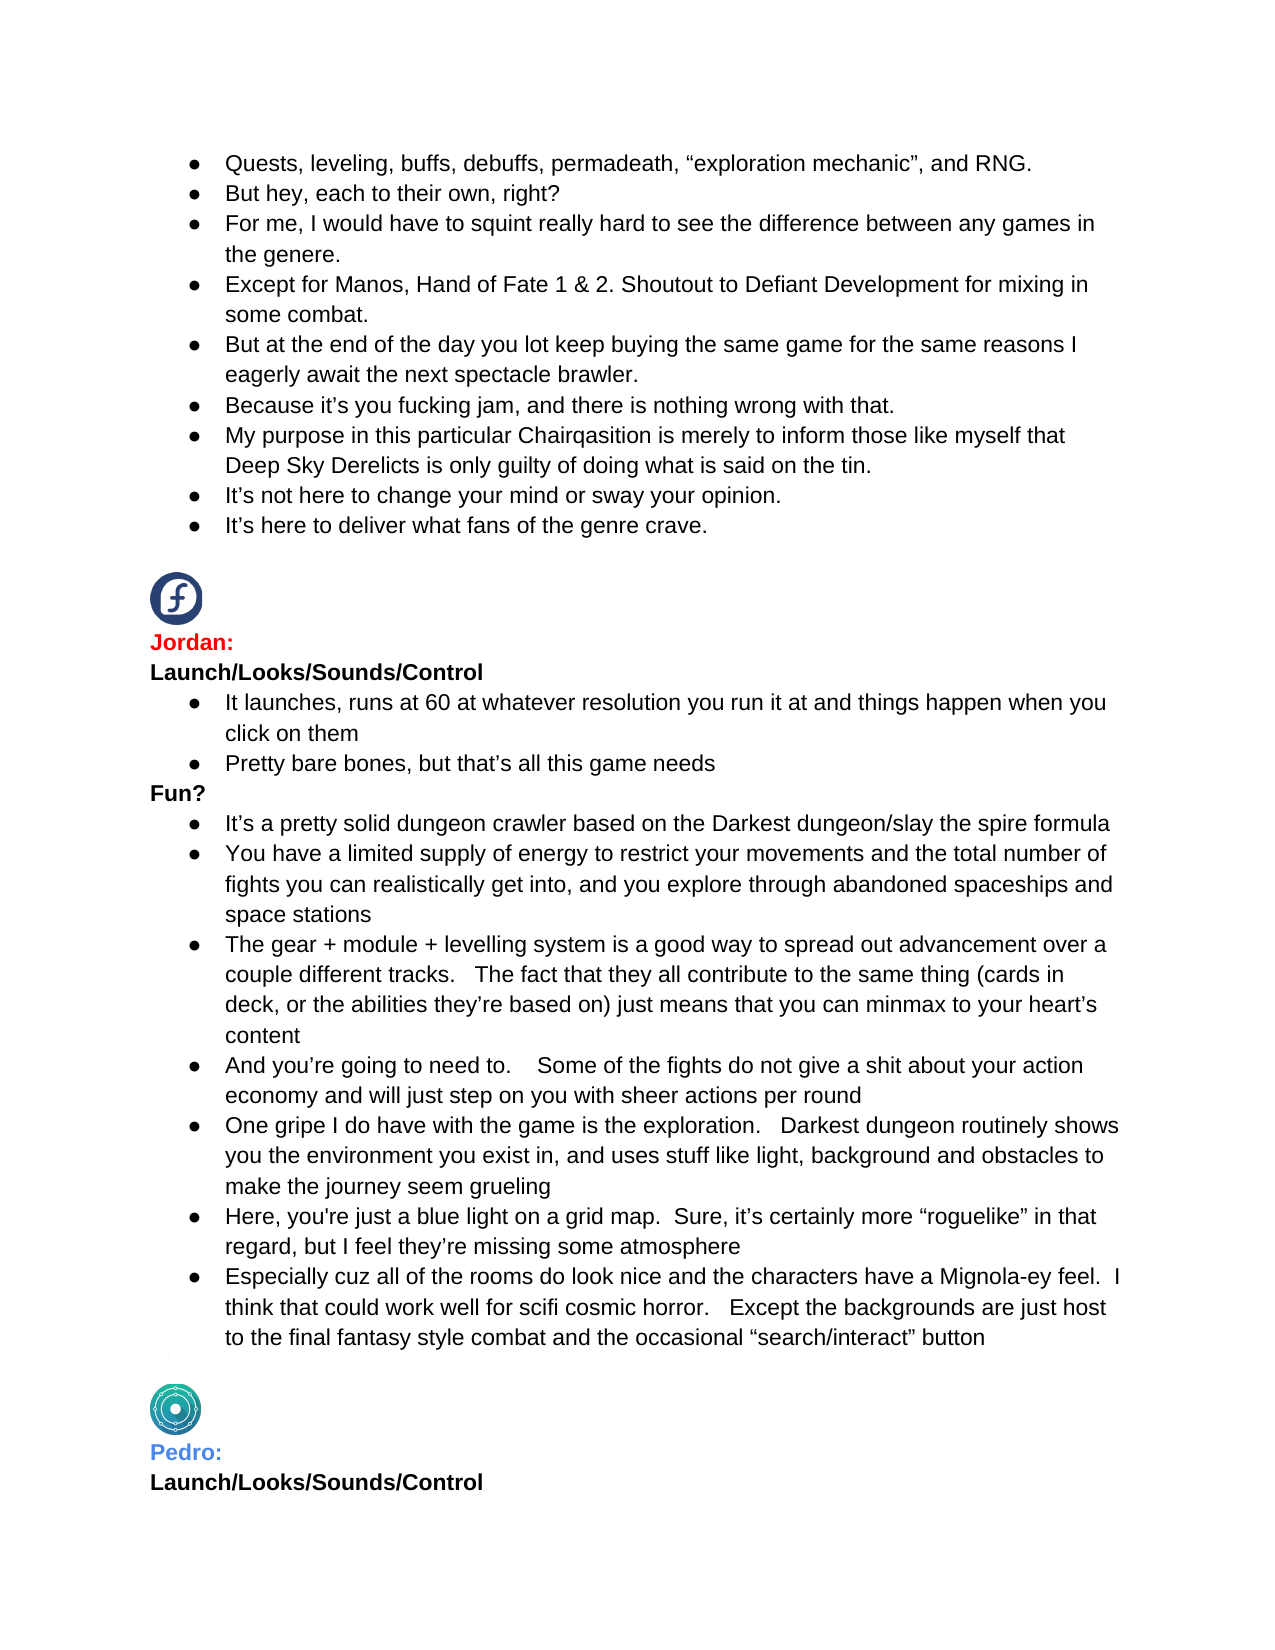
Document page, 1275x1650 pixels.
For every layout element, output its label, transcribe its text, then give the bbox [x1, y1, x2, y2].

text Jordan: [150, 573, 1125, 655]
list But hey, each to their own, right? [187, 180, 1125, 207]
list The gear + module + levelling system is a good way to spread out advancement over a couple different tracks. The fact that they all contribute to the same thing (cards in deck, or the abilities they’re based on) just means that you can minmax to your heart’s content [187, 931, 1125, 1048]
text Fun? [150, 780, 1125, 806]
list Because it’s you fucking jam, and there is nothing wrong with that. [187, 392, 1125, 418]
list It launches, runs at 60 at whatever resolution you run it at and things happen when you click on them [187, 689, 1125, 746]
picture [150, 572, 203, 625]
list My purpose in this particular Chairqasition is merely to inform those like myself that Deep Sky Derelicts is only guilty of doing what is said on the tin. [187, 422, 1125, 478]
list You have a limited supply of energy to restrict your movements and the total number of fights you can realistically get into, and you explore through abandoned spaceships and space stations [187, 840, 1125, 927]
text Pedro: [150, 1384, 1125, 1465]
list One gripe I do have with the game is the exploration. Darkest dungeon routinely shows you the environment you exist in, and uses stuff like light, background and obstacles to make the journey seem grueling [187, 1112, 1125, 1199]
text Launch/Looks/Sounds/Control [150, 659, 1125, 685]
list And you’re going to need to. Some of the fights do not give a shit about your action economy and will just step on you with sheer actions per round [187, 1052, 1125, 1108]
list But at the end of the day you lot keep buying the same game for the same reasons I eagerly await the next spectacle brawler. [187, 331, 1125, 388]
list Especially cuz all of the rooms do look nice and the characters have a Mignola-ey feel. I think that could work well for scifi cosmic horror. Except the backgrounds are just host to the final fantasy style combat and the occasional “search/interact” button [187, 1263, 1125, 1350]
list Pretty bare bones, but that’s all this game needs [187, 750, 1125, 776]
list It’s not here to change your mind or sway your opinion. [187, 482, 1125, 509]
list For me, I would have to squint really hard to see the difference between any games in the genere. [187, 210, 1125, 267]
text Launch/Looks/Sounds/Control [150, 1469, 1125, 1495]
list It’s a pretty solid dungeon crawler based on the Darkest dungeon/slay the spire formula [187, 810, 1125, 836]
list Here, you're just a blue light on a grid map. Sure, it’s certainly more “roguelike” in that regard, but I feel they’re missing some atmosphere [187, 1203, 1125, 1259]
picture [150, 1384, 201, 1435]
list Except for Manos, Hand of Fate 1 & 2. Shoutout to Defiant Development for mixing in some combat. [187, 271, 1125, 327]
list It’s here to deliver what fans of the genre crave. [187, 512, 1125, 539]
list Quests, leveling, buffs, debuffs, permadeath, “exploration mechanic”, and RNG. [187, 150, 1125, 176]
